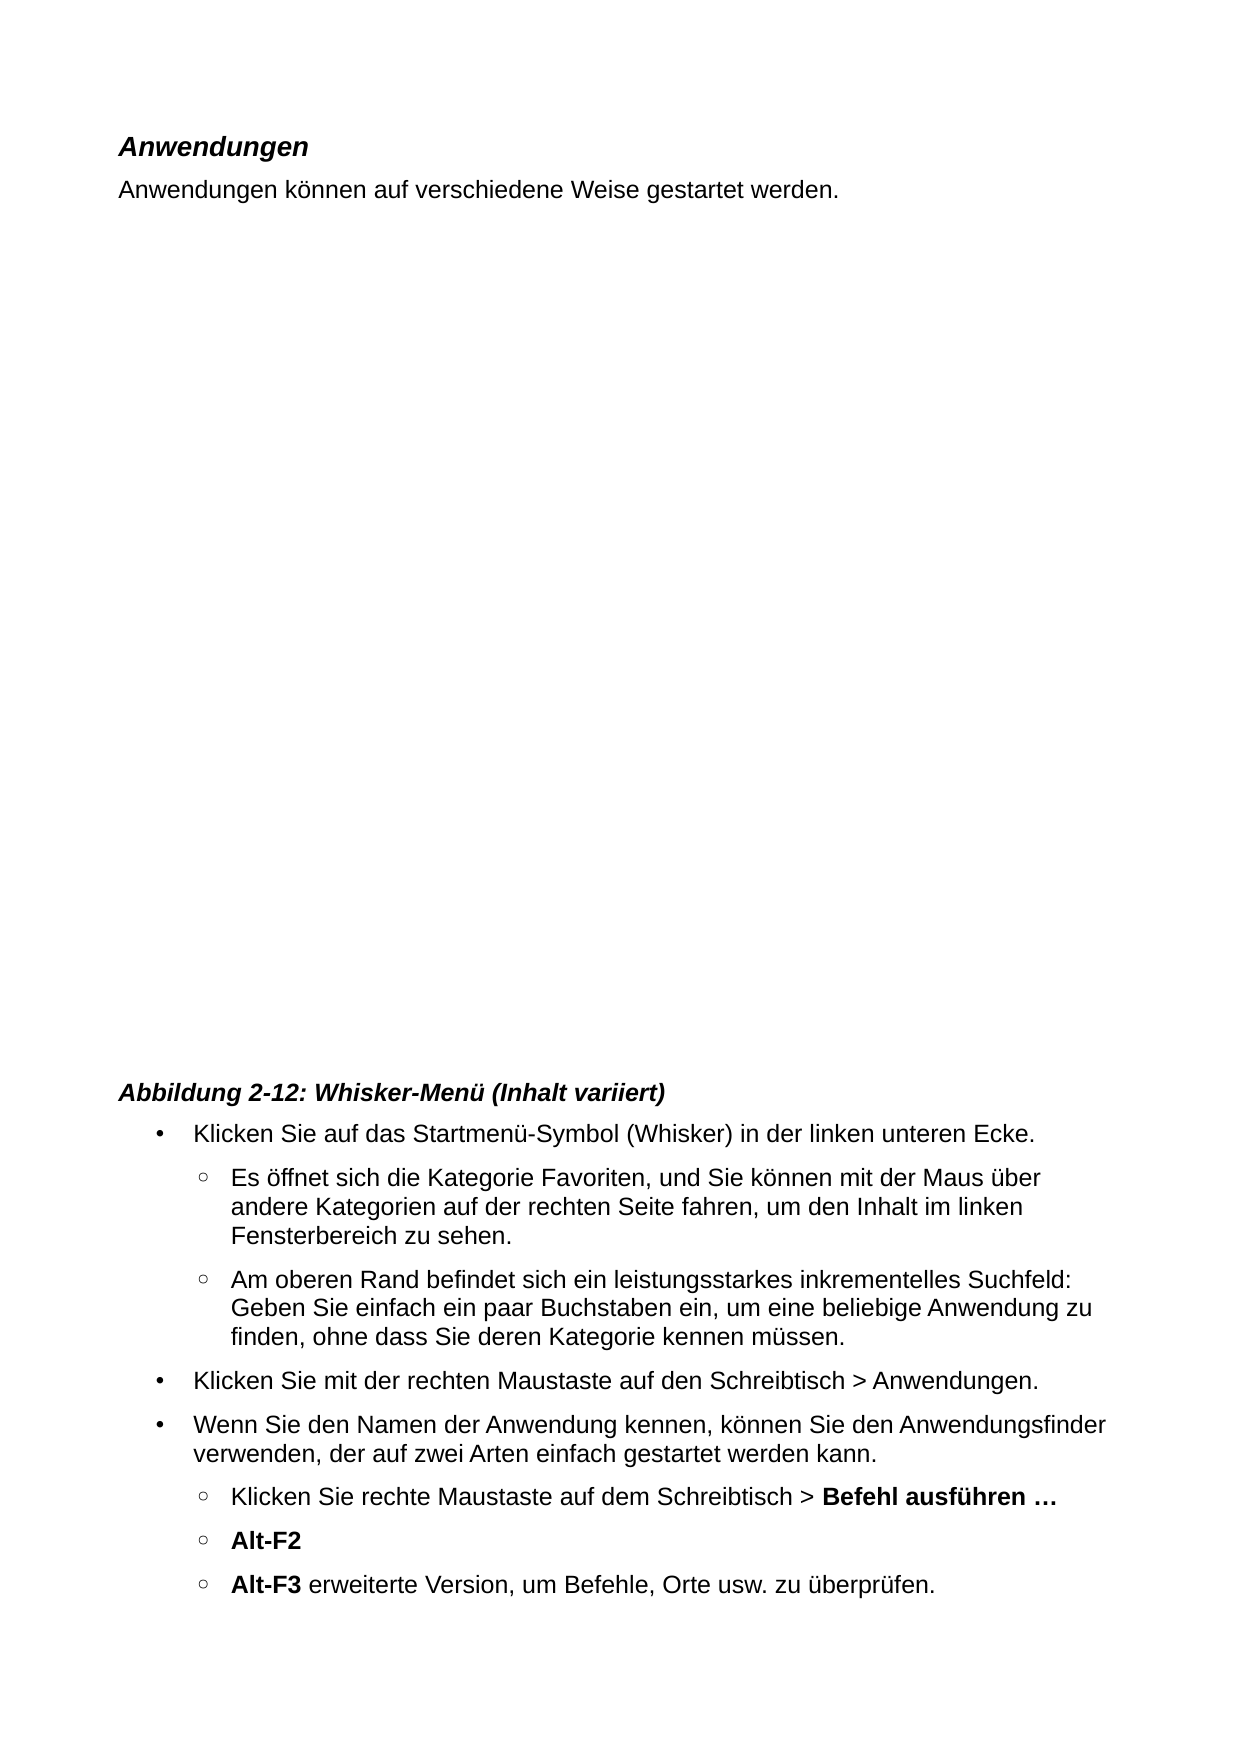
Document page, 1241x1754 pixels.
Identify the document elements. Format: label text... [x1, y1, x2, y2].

list Wenn Sie den Namen der Anwendung kennen, können Sie den Anwendungsfinder verwenden, der auf zwei Arten einfach gestartet werden kann. [156, 1410, 1122, 1467]
list Klicken Sie auf das Startmenü-Symbol (Whisker) in der linken unteren Ecke. [156, 1119, 1122, 1148]
text Anwendungen können auf verschiedene Weise gestartet werden. [118, 175, 1122, 204]
subtitle Anwendungen [118, 131, 1122, 162]
list Am oberen Rand befindet sich ein leistungsstarkes inkrementelles Suchfeld: Geben Sie einfach ein paar Buchstaben ein, um eine beliebige Anwendung zu finden, ohne dass Sie deren Kategorie kennen müssen. [193, 1264, 1122, 1351]
list Es öffnet sich die Kategorie Favoriten, und Sie können mit der Maus über andere Kategorien auf der rechten Seite fahren, um den Inhalt im linken Fensterbereich zu sehen. [193, 1163, 1122, 1249]
list Alt-F3 erweiterte Version, um Befehle, Orte usw. zu überprüfen. [193, 1570, 1122, 1599]
list Alt-F2 [193, 1526, 1122, 1555]
list Klicken Sie mit der rechten Maustaste auf den Schreibtisch > Anwendungen. [156, 1366, 1122, 1395]
text Abbildung 2-12: Whisker-Menü (Inhalt variiert) [118, 231, 1122, 1107]
list Klicken Sie rechte Maustaste auf dem Schreibtisch > Befehl ausführen … [193, 1482, 1122, 1511]
